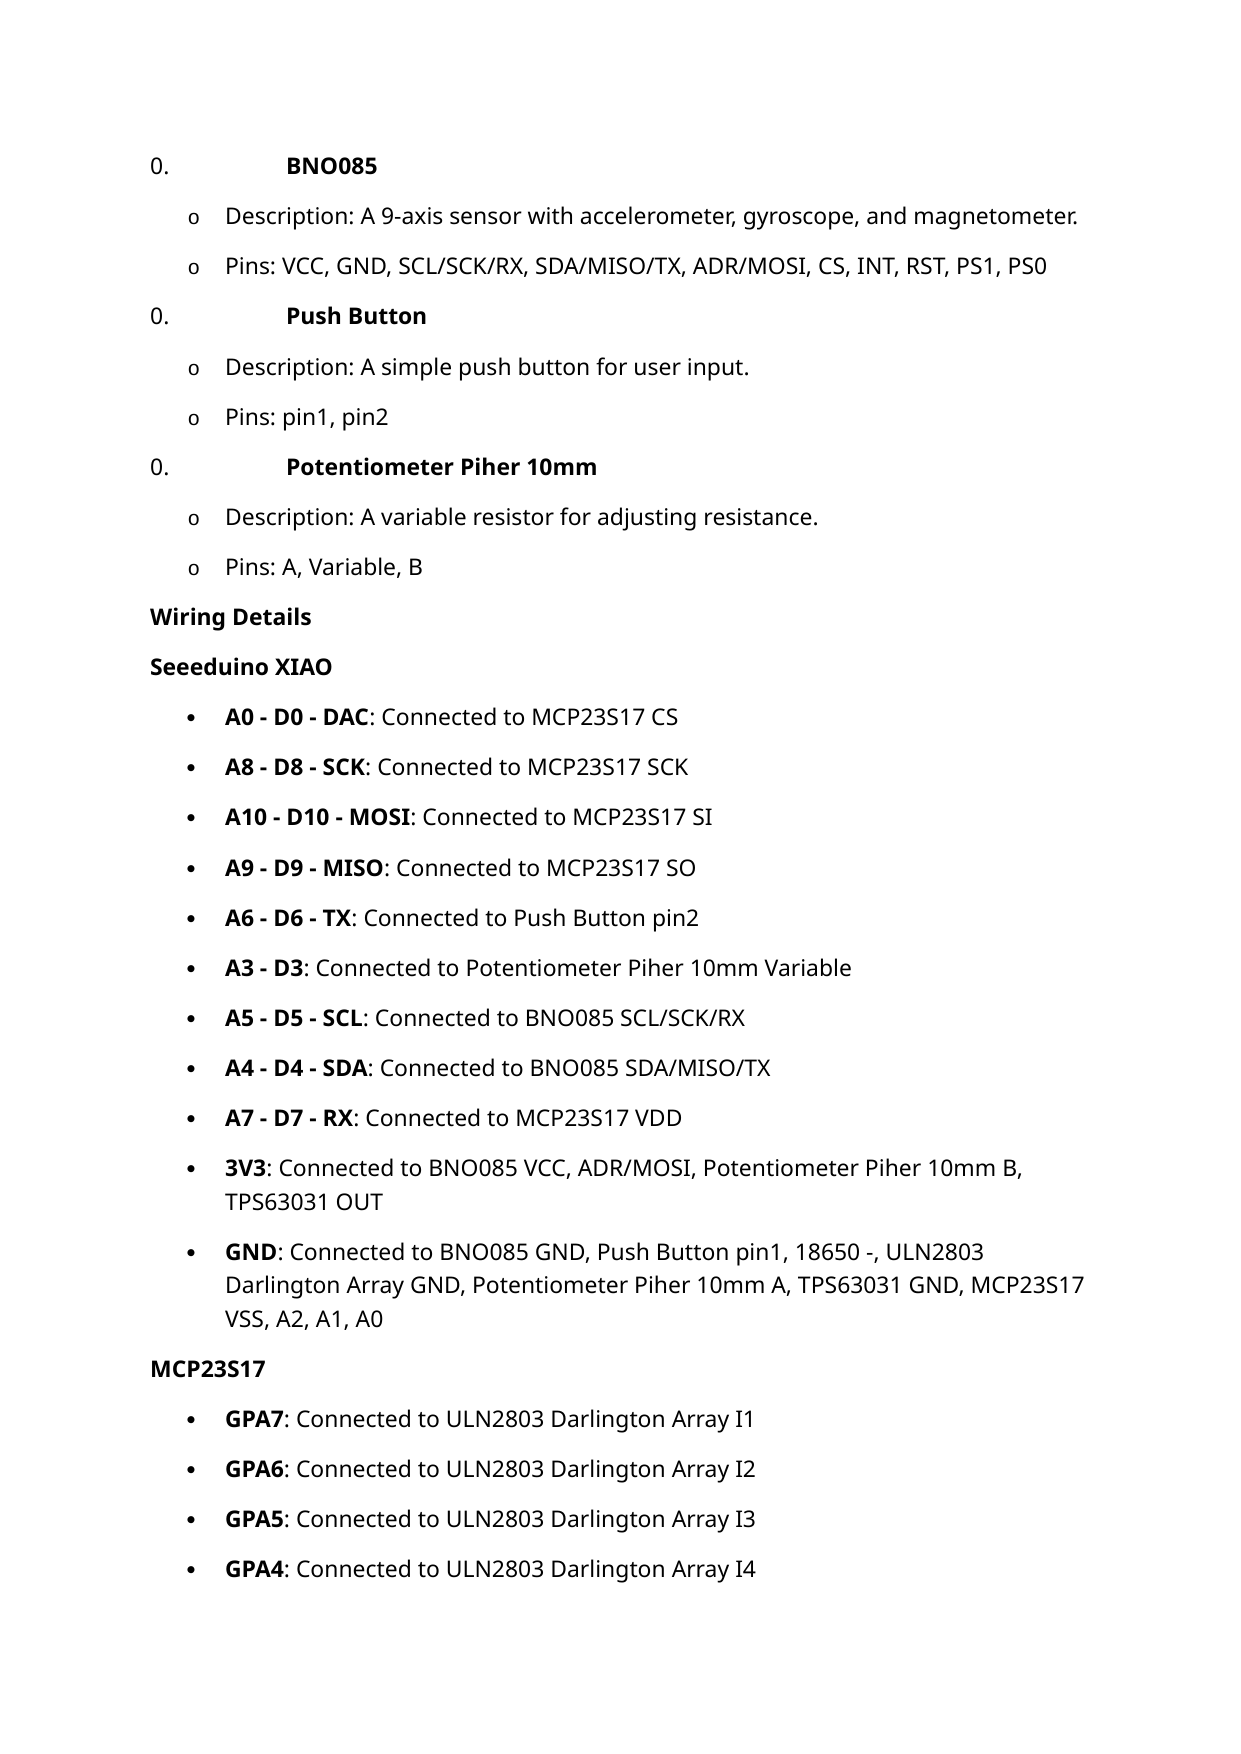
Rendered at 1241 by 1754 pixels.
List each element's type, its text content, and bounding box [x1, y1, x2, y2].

list A4 - D4 - SDA: Connected to BNO085 SDA/MISO/TX [187, 1052, 1090, 1083]
text Seeeduino XIAO [150, 651, 1090, 682]
list GPA6: Connected to ULN2803 Darlington Array I2 [187, 1453, 1090, 1484]
list A7 - D7 - RX: Connected to MCP23S17 VDD [187, 1102, 1090, 1133]
list BNO085 [150, 150, 1090, 181]
list Potentiometer Piher 10mm [150, 451, 1090, 482]
text MCP23S17 [150, 1353, 1090, 1384]
list A0 - D0 - DAC: Connected to MCP23S17 CS [187, 701, 1090, 732]
list Pins: pin1, pin2 [187, 401, 1090, 432]
list GPA4: Connected to ULN2803 Darlington Array I4 [187, 1553, 1090, 1584]
text Wiring Details [150, 601, 1090, 632]
list Pins: A, Variable, B [187, 551, 1090, 582]
list 3V3: Connected to BNO085 VCC, ADR/MOSI, Potentiometer Piher 10mm B, TPS63031 OUT [187, 1152, 1090, 1217]
list GND: Connected to BNO085 GND, Push Button pin1, 18650 -, ULN2803 Darlington Array GND, Potentiometer Piher 10mm A, TPS63031 GND, MCP23S17 VSS, A2, A1, A0 [187, 1236, 1090, 1334]
list A8 - D8 - SCK: Connected to MCP23S17 SCK [187, 751, 1090, 782]
list Description: A simple push button for user input. [187, 350, 1090, 382]
list Description: A 9-axis sensor with accelerometer, gyroscope, and magnetometer. [187, 200, 1090, 231]
list A9 - D9 - MISO: Connected to MCP23S17 SO [187, 851, 1090, 883]
list Push Button [150, 300, 1090, 332]
list A6 - D6 - TX: Connected to Push Button pin2 [187, 902, 1090, 933]
list GPA5: Connected to ULN2803 Darlington Array I3 [187, 1503, 1090, 1534]
list GPA7: Connected to ULN2803 Darlington Array I1 [187, 1403, 1090, 1434]
list A5 - D5 - SCL: Connected to BNO085 SCL/SCK/RX [187, 1002, 1090, 1033]
list Pins: VCC, GND, SCL/SCK/RX, SDA/MISO/TX, ADR/MOSI, CS, INT, RST, PS1, PS0 [187, 250, 1090, 281]
list Description: A variable resistor for adjusting resistance. [187, 501, 1090, 532]
list A10 - D10 - MOSI: Connected to MCP23S17 SI [187, 801, 1090, 833]
list A3 - D3: Connected to Potentiometer Piher 10mm Variable [187, 952, 1090, 983]
